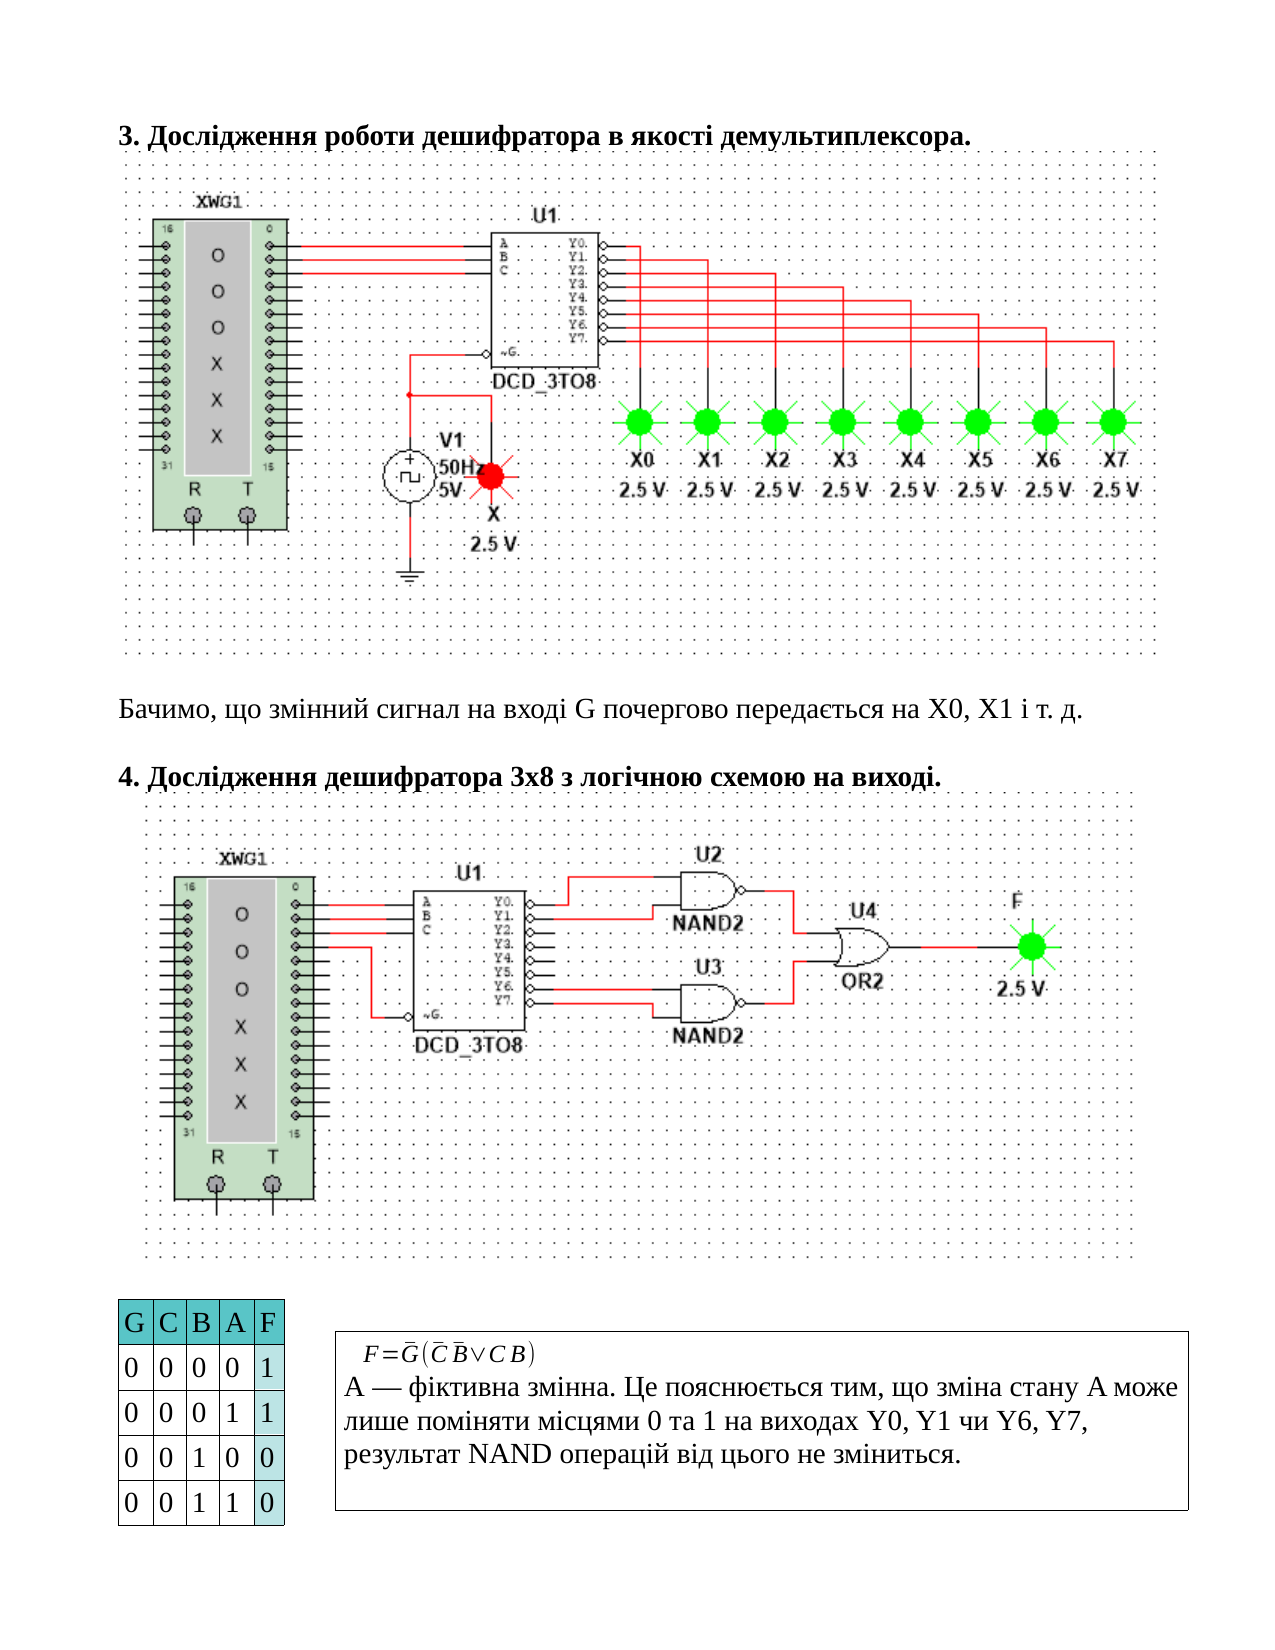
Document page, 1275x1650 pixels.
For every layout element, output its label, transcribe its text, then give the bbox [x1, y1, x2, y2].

table_cell 0 [119, 1481, 153, 1525]
table_cell 0 [154, 1436, 186, 1480]
text Бачимо, що змінний сигнал на вході G почергово передається на X0, X1 і т. д. [118, 692, 1157, 725]
table_header G [119, 1300, 153, 1344]
table_cell 0 [119, 1345, 153, 1389]
table_cell 1 [220, 1391, 254, 1434]
table_header C [154, 1300, 186, 1344]
picture [118, 151, 1157, 659]
table_cell 0 [154, 1391, 186, 1434]
table_cell 0 [220, 1436, 254, 1480]
table_cell 0 [119, 1436, 153, 1480]
table_cell 1 [187, 1436, 219, 1480]
table_header F [255, 1300, 284, 1344]
table_header A [220, 1300, 254, 1344]
table_cell 1 [255, 1391, 284, 1434]
table_cell 0 [154, 1345, 186, 1389]
table_cell 1 [187, 1481, 219, 1525]
picture [138, 792, 1137, 1266]
table_cell 0 [220, 1345, 254, 1389]
table_cell 0 [187, 1391, 219, 1434]
table_cell 0 [255, 1481, 284, 1525]
table_header B [187, 1300, 219, 1344]
table_cell 0 [154, 1481, 186, 1525]
table_cell 0 [187, 1345, 219, 1389]
text 4. Дослідження дешифратора 3х8 з логічною схемою на виході. [118, 759, 1157, 792]
table_cell 1 [255, 1345, 284, 1389]
table_cell 0 [255, 1436, 284, 1480]
text 3. Дослідження роботи дешифратора в якості демультиплексора. [118, 118, 1157, 151]
table_cell 0 [119, 1391, 153, 1434]
table_cell 1 [220, 1481, 254, 1525]
